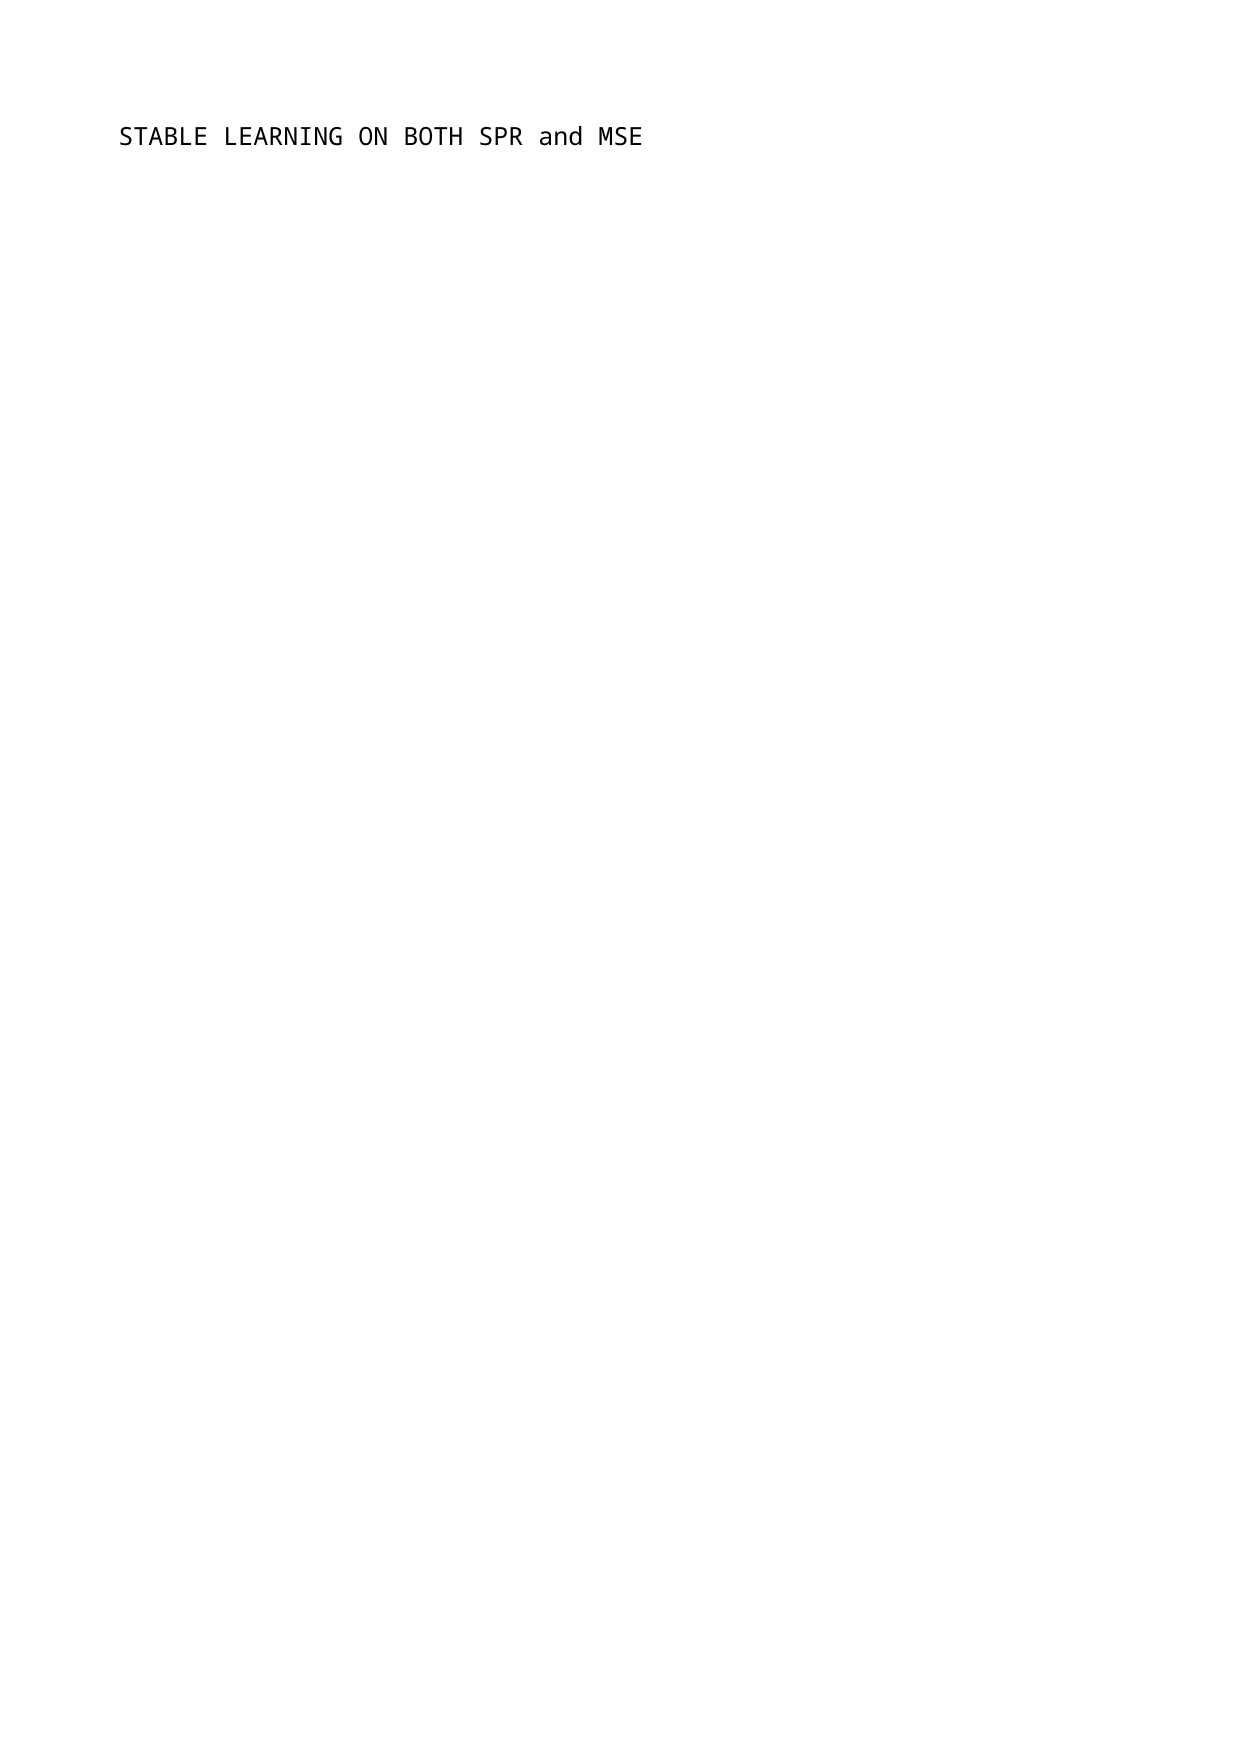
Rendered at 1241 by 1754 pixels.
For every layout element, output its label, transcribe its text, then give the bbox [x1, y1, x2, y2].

text STABLE LEARNING ON BOTH SPR and MSE [118, 118, 1122, 152]
